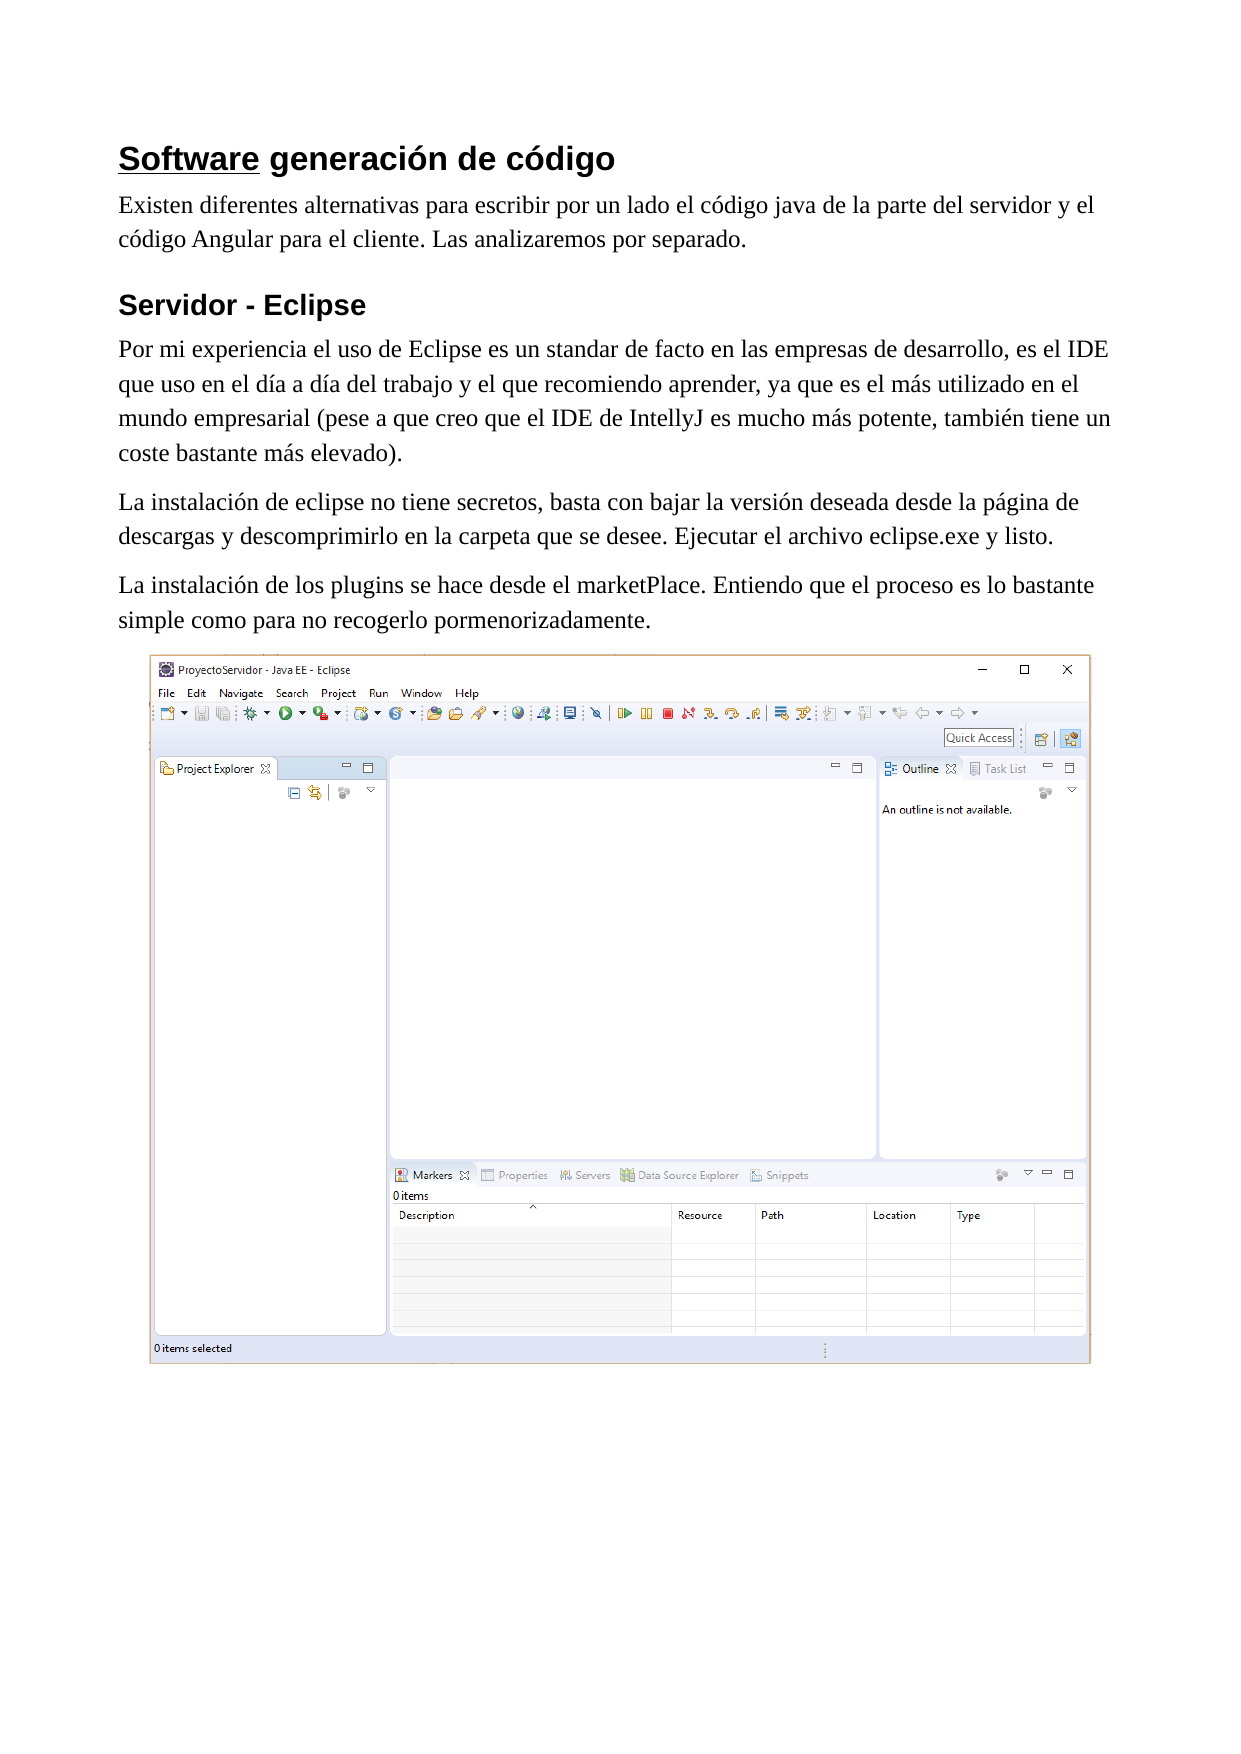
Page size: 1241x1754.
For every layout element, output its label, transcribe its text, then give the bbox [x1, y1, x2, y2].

text Por mi experiencia el uso de Eclipse es un standar de facto en las empresas de desarrollo, es el IDE que uso en el día a día del trabajo y el que recomiendo aprender, ya que es el más utilizado en el mundo empresarial (pese a que creo que el IDE de IntellyJ es mucho más potente, también tiene un coste bastante más elevado). [118, 334, 1122, 467]
subtitle Servidor - Eclipse [118, 288, 1122, 322]
subtitle Software generación de código [118, 139, 1122, 178]
text Existen diferentes alternativas para escribir por un lado el código java de la parte del servidor y el código Angular para el cliente. Las analizaremos por separado. [118, 190, 1122, 253]
picture [148, 654, 1092, 1364]
text La instalación de los plugins se hace desde el marketPlace. Entiendo que el proceso es lo bastante simple como para no recogerlo pormenorizadamente. [118, 571, 1122, 634]
text La instalación de eclipse no tiene secretos, basta con bajar la versión deseada desde la página de descargas y descomprimirlo en la carpeta que se desee. Ejecutar el archivo eclipse.exe y listo. [118, 487, 1122, 550]
